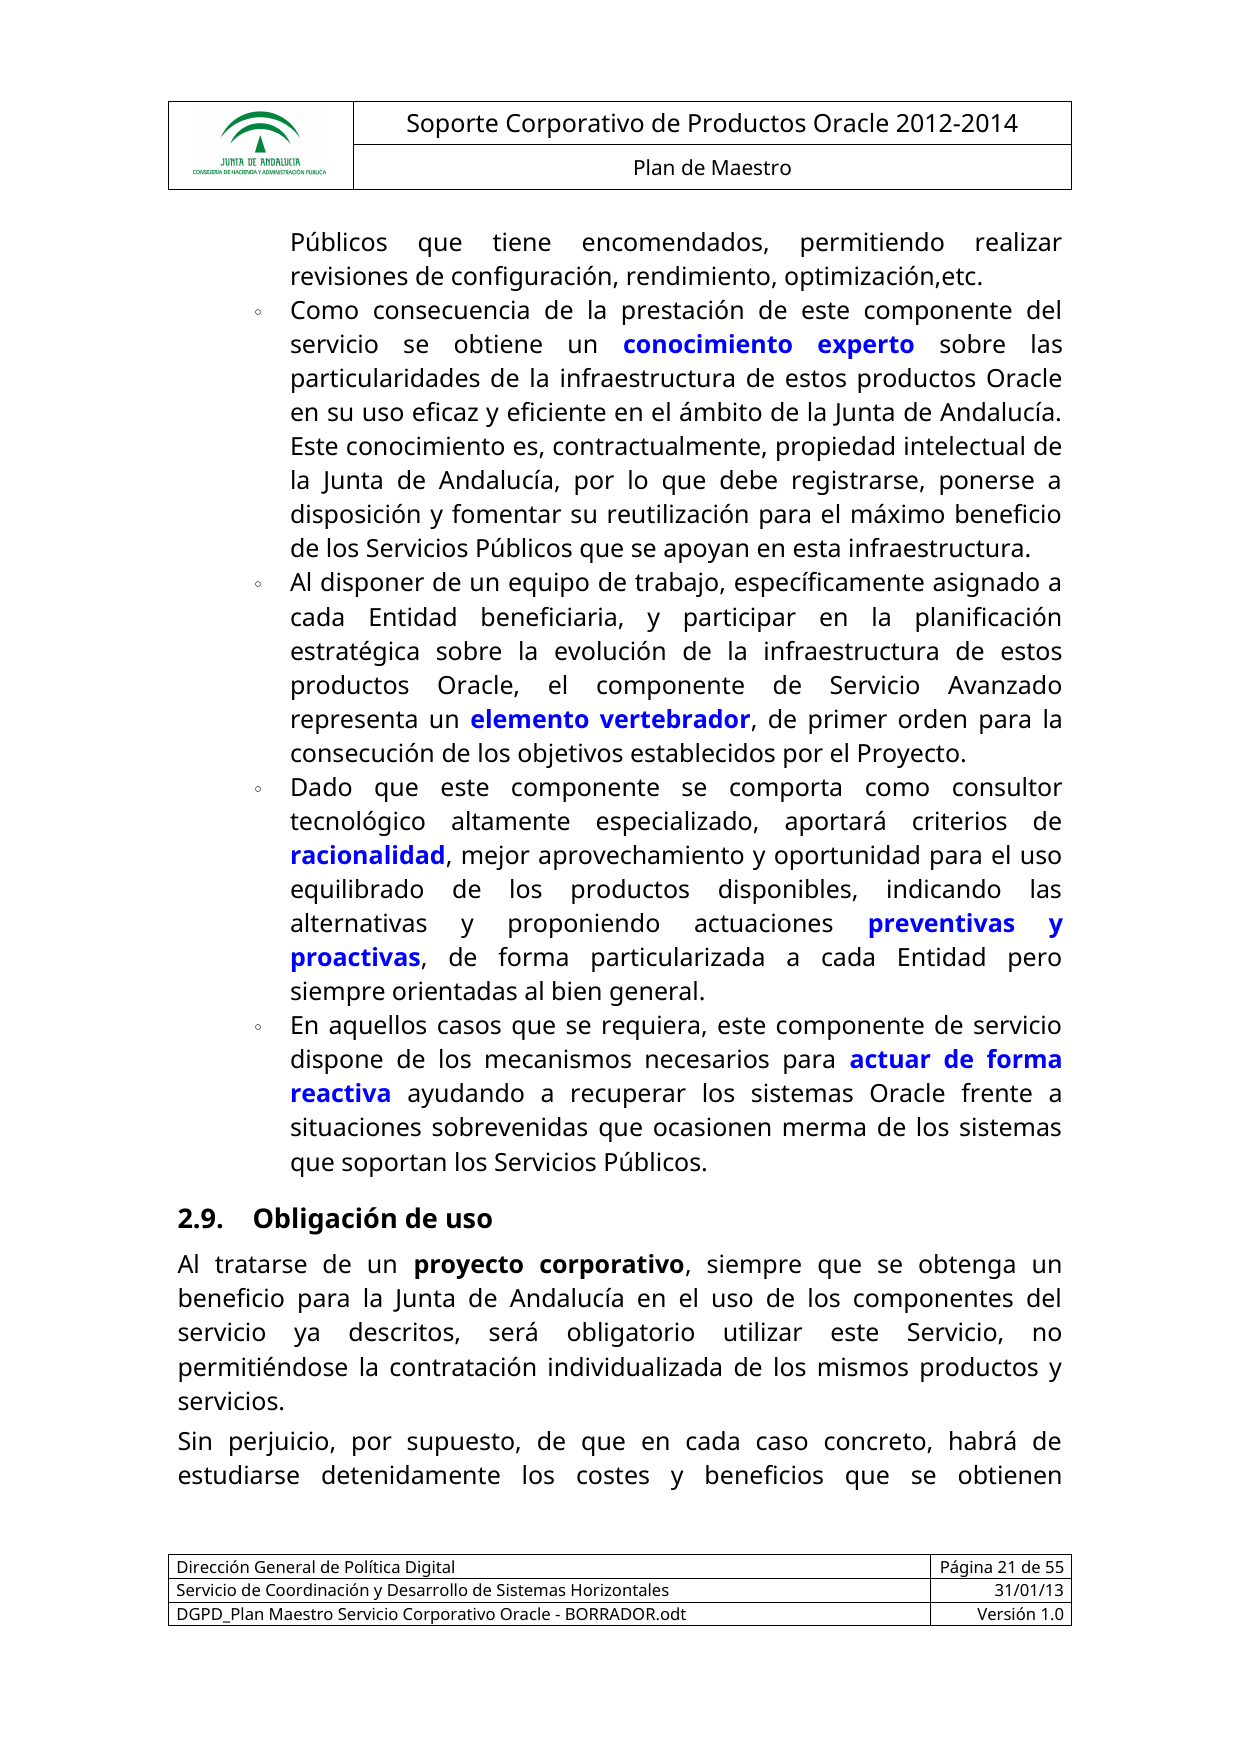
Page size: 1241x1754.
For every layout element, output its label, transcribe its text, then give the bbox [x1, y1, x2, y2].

list En aquellos casos que se requiera, este componente de servicio dispone de los mecanismos necesarios para actuar de forma reactiva ayudando a recuperar los sistemas Oracle frente a situaciones sobrevenidas que ocasionen merma de los sistemas que soportan los Servicios Públicos. [252, 1008, 1063, 1178]
text Al tratarse de un proyecto corporativo, siempre que se obtenga un beneficio para la Junta de Andalucía en el uso de los componentes del servicio ya descritos, será obligatorio utilizar este Servicio, no permitiéndose la contratación individualizada de los mismos productos y servicios. [177, 1247, 1063, 1417]
picture [192, 110, 327, 175]
list Al disponer de un equipo de trabajo, específicamente asignado a cada Entidad beneficiaria, y participar en la planificación estratégica sobre la evolución de la infraestructura de estos productos Oracle, el componente de Servicio Avanzado representa un elemento vertebrador, de primer orden para la consecución de los objetivos establecidos por el Proyecto. [252, 565, 1063, 769]
list Públicos que tiene encomendados, permitiendo realizar revisiones de configuración, rendimiento, optimización,etc. [252, 224, 1063, 293]
list Dado que este componente se comporta como consultor tecnológico altamente especializado, aportará criterios de racionalidad, mejor aprovechamiento y oportunidad para el uso equilibrado de los productos disponibles, indicando las alternativas y proponiendo actuaciones preventivas y proactivas, de forma particularizada a cada Entidad pero siempre orientadas al bien general. [252, 769, 1063, 1008]
list Como consecuencia de la prestación de este componente del servicio se obtiene un conocimiento experto sobre las particularidades de la infraestructura de estos productos Oracle en su uso eficaz y eficiente en el ámbito de la Junta de Andalucía. Este conocimiento es, contractualmente, propiedad intelectual de la Junta de Andalucía, por lo que debe registrarse, ponerse a disposición y fomentar su reutilización para el máximo beneficio de los Servicios Públicos que se apoyan en esta infraestructura. [252, 293, 1063, 565]
text Sin perjuicio, por supuesto, de que en cada caso concreto, habrá de estudiarse detenidamente los costes y beneficios que se obtienen [177, 1423, 1063, 1491]
subtitle Obligación de uso [177, 1203, 1063, 1234]
